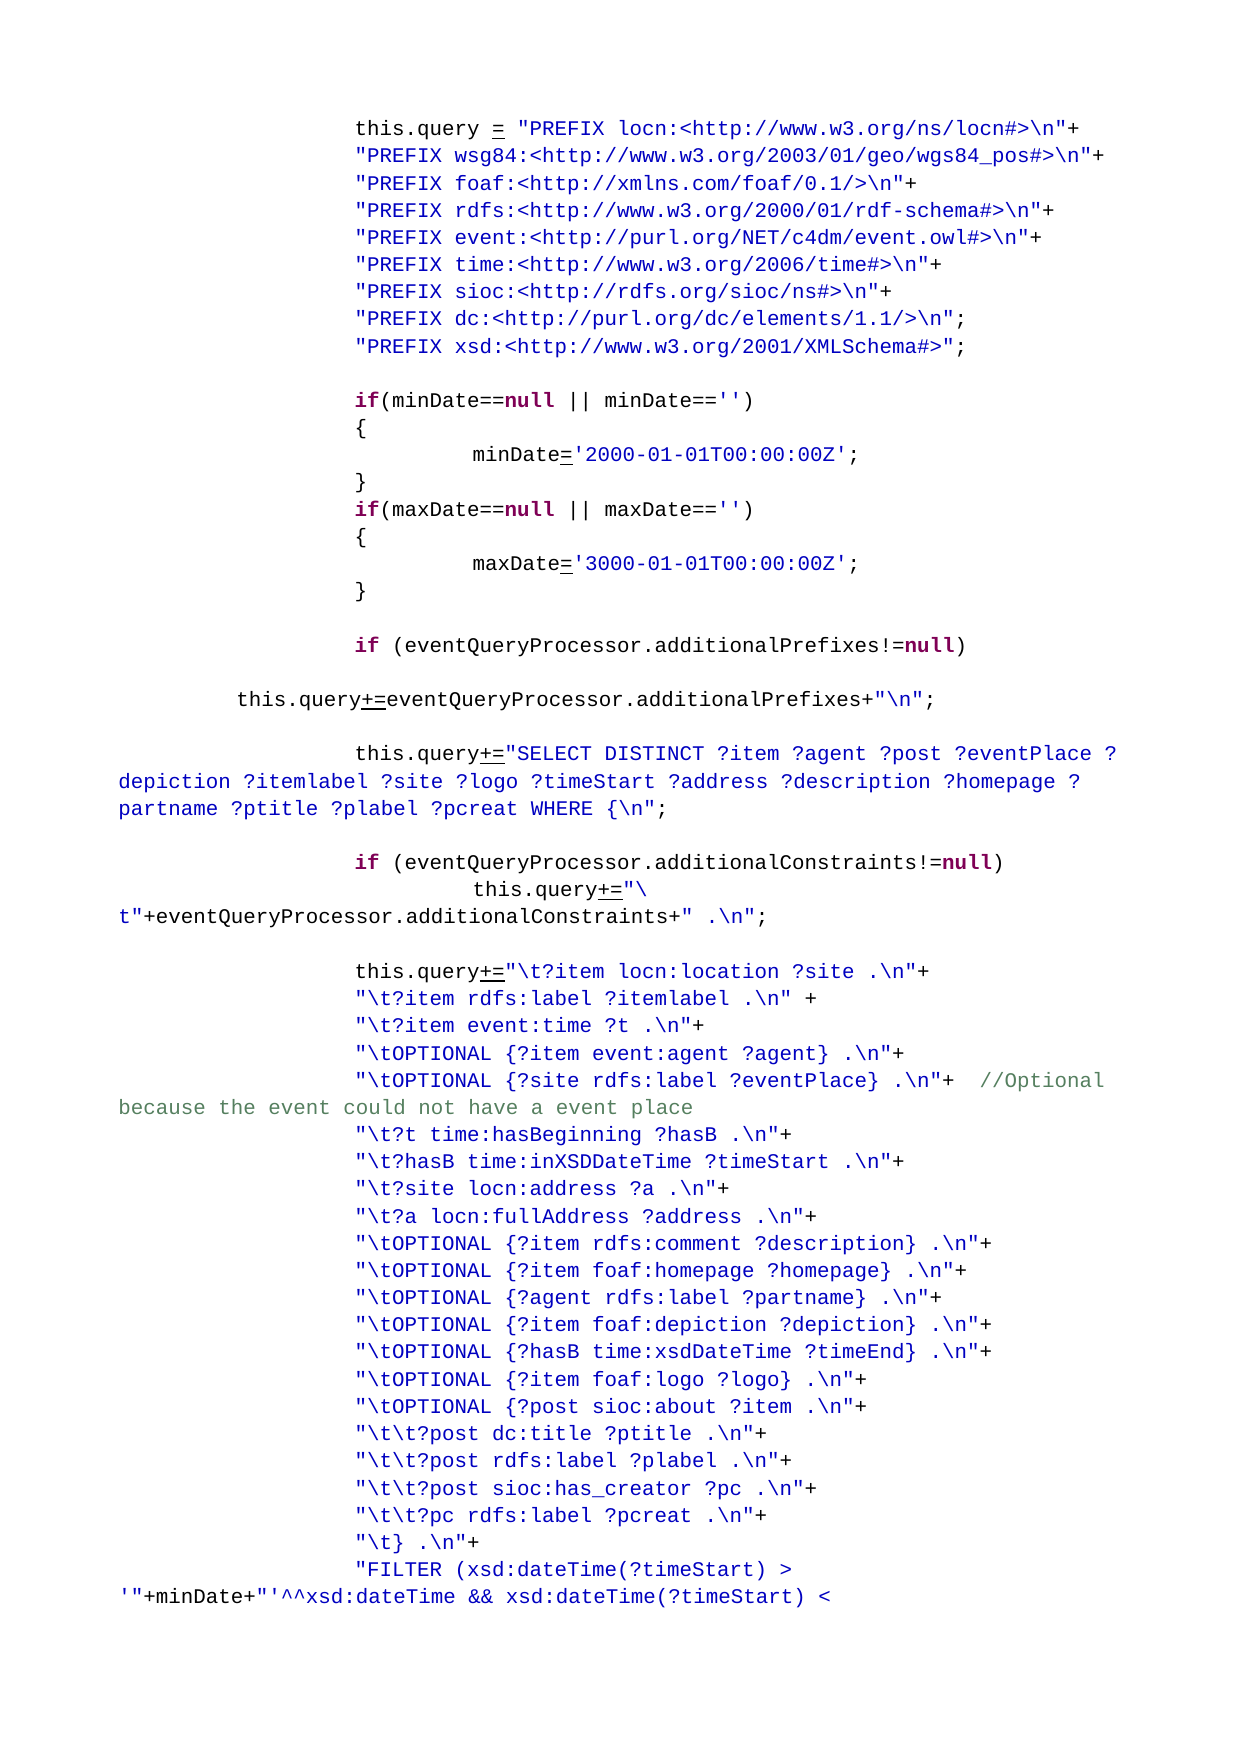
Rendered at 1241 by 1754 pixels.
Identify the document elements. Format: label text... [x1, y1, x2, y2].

text if (eventQueryProcessor.additionalConstraints!=null) [118, 852, 1122, 876]
text "PREFIX foaf:<http://xmlns.com/foaf/0.1/>\n"+ [118, 172, 1122, 196]
text minDate='2000-01-01T00:00:00Z'; [118, 444, 1122, 468]
text "PREFIX xsd:<http://www.w3.org/2001/XMLSchema#>"; [118, 336, 1122, 359]
text "PREFIX event:<http://purl.org/NET/c4dm/event.owl#>\n"+ [118, 227, 1122, 251]
text "\t?a locn:fullAddress ?address .\n"+ [118, 1206, 1122, 1229]
text { [118, 417, 1122, 441]
text if (eventQueryProcessor.additionalPrefixes!=null) [118, 635, 1122, 658]
text if(maxDate==null || maxDate=='') [118, 499, 1122, 522]
text "\t\t?pc rdfs:label ?pcreat .\n"+ [118, 1505, 1122, 1528]
text "\tOPTIONAL {?item rdfs:comment ?description} .\n"+ [118, 1233, 1122, 1256]
text "\t\t?post sioc:has_creator ?pc .\n"+ [118, 1477, 1122, 1501]
text "PREFIX rdfs:<http://www.w3.org/2000/01/rdf-schema#>\n"+ [118, 200, 1122, 223]
text "PREFIX dc:<http://purl.org/dc/elements/1.1/>\n"; [118, 308, 1122, 332]
text this.query+="\t"+eventQueryProcessor.additionalConstraints+" .\n"; [118, 879, 1122, 930]
text "\t?hasB time:inXSDDateTime ?timeStart .\n"+ [118, 1151, 1122, 1175]
text "\tOPTIONAL {?site rdfs:label ?eventPlace} .\n"+ //Optional because the event could not have a event place [118, 1070, 1122, 1121]
text "\t?item rdfs:label ?itemlabel .\n" + [118, 988, 1122, 1012]
text { [118, 526, 1122, 549]
text "PREFIX time:<http://www.w3.org/2006/time#>\n"+ [118, 254, 1122, 278]
text "\tOPTIONAL {?item foaf:depiction ?depiction} .\n"+ [118, 1314, 1122, 1338]
text } [118, 472, 1122, 495]
text this.query+="SELECT DISTINCT ?item ?agent ?post ?eventPlace ?depiction ?itemlabel ?site ?logo ?timeStart ?address ?description ?homepage ?partname ?ptitle ?plabel ?pcreat WHERE {\n"; [118, 743, 1122, 821]
text "\t?item event:time ?t .\n"+ [118, 1015, 1122, 1039]
text "\t\t?post rdfs:label ?plabel .\n"+ [118, 1450, 1122, 1474]
text "FILTER (xsd:dateTime(?timeStart) > '"+minDate+"'^^xsd:dateTime && xsd:dateTime(?timeStart) < [118, 1559, 1122, 1610]
text "\t?t time:hasBeginning ?hasB .\n"+ [118, 1124, 1122, 1148]
text "\tOPTIONAL {?item foaf:logo ?logo} .\n"+ [118, 1369, 1122, 1392]
text "\t?site locn:address ?a .\n"+ [118, 1178, 1122, 1202]
text "PREFIX wsg84:<http://www.w3.org/2003/01/geo/wgs84_pos#>\n"+ [118, 145, 1122, 169]
text "\tOPTIONAL {?item foaf:homepage ?homepage} .\n"+ [118, 1260, 1122, 1284]
text "PREFIX sioc:<http://rdfs.org/sioc/ns#>\n"+ [118, 281, 1122, 305]
text this.query = "PREFIX locn:<http://www.w3.org/ns/locn#>\n"+ [118, 118, 1122, 142]
text this.query+="\t?item locn:location ?site .\n"+ [118, 961, 1122, 984]
text "\tOPTIONAL {?agent rdfs:label ?partname} .\n"+ [118, 1287, 1122, 1311]
text "\tOPTIONAL {?hasB time:xsdDateTime ?timeEnd} .\n"+ [118, 1342, 1122, 1365]
text maxDate='3000-01-01T00:00:00Z'; [118, 553, 1122, 577]
text this.query+=eventQueryProcessor.additionalPrefixes+"\n"; [118, 662, 1122, 713]
text "\t\t?post dc:title ?ptitle .\n"+ [118, 1423, 1122, 1447]
text } [118, 580, 1122, 604]
text "\tOPTIONAL {?post sioc:about ?item .\n"+ [118, 1396, 1122, 1419]
text if(minDate==null || minDate=='') [118, 390, 1122, 414]
text "\tOPTIONAL {?item event:agent ?agent} .\n"+ [118, 1042, 1122, 1066]
text "\t} .\n"+ [118, 1532, 1122, 1556]
